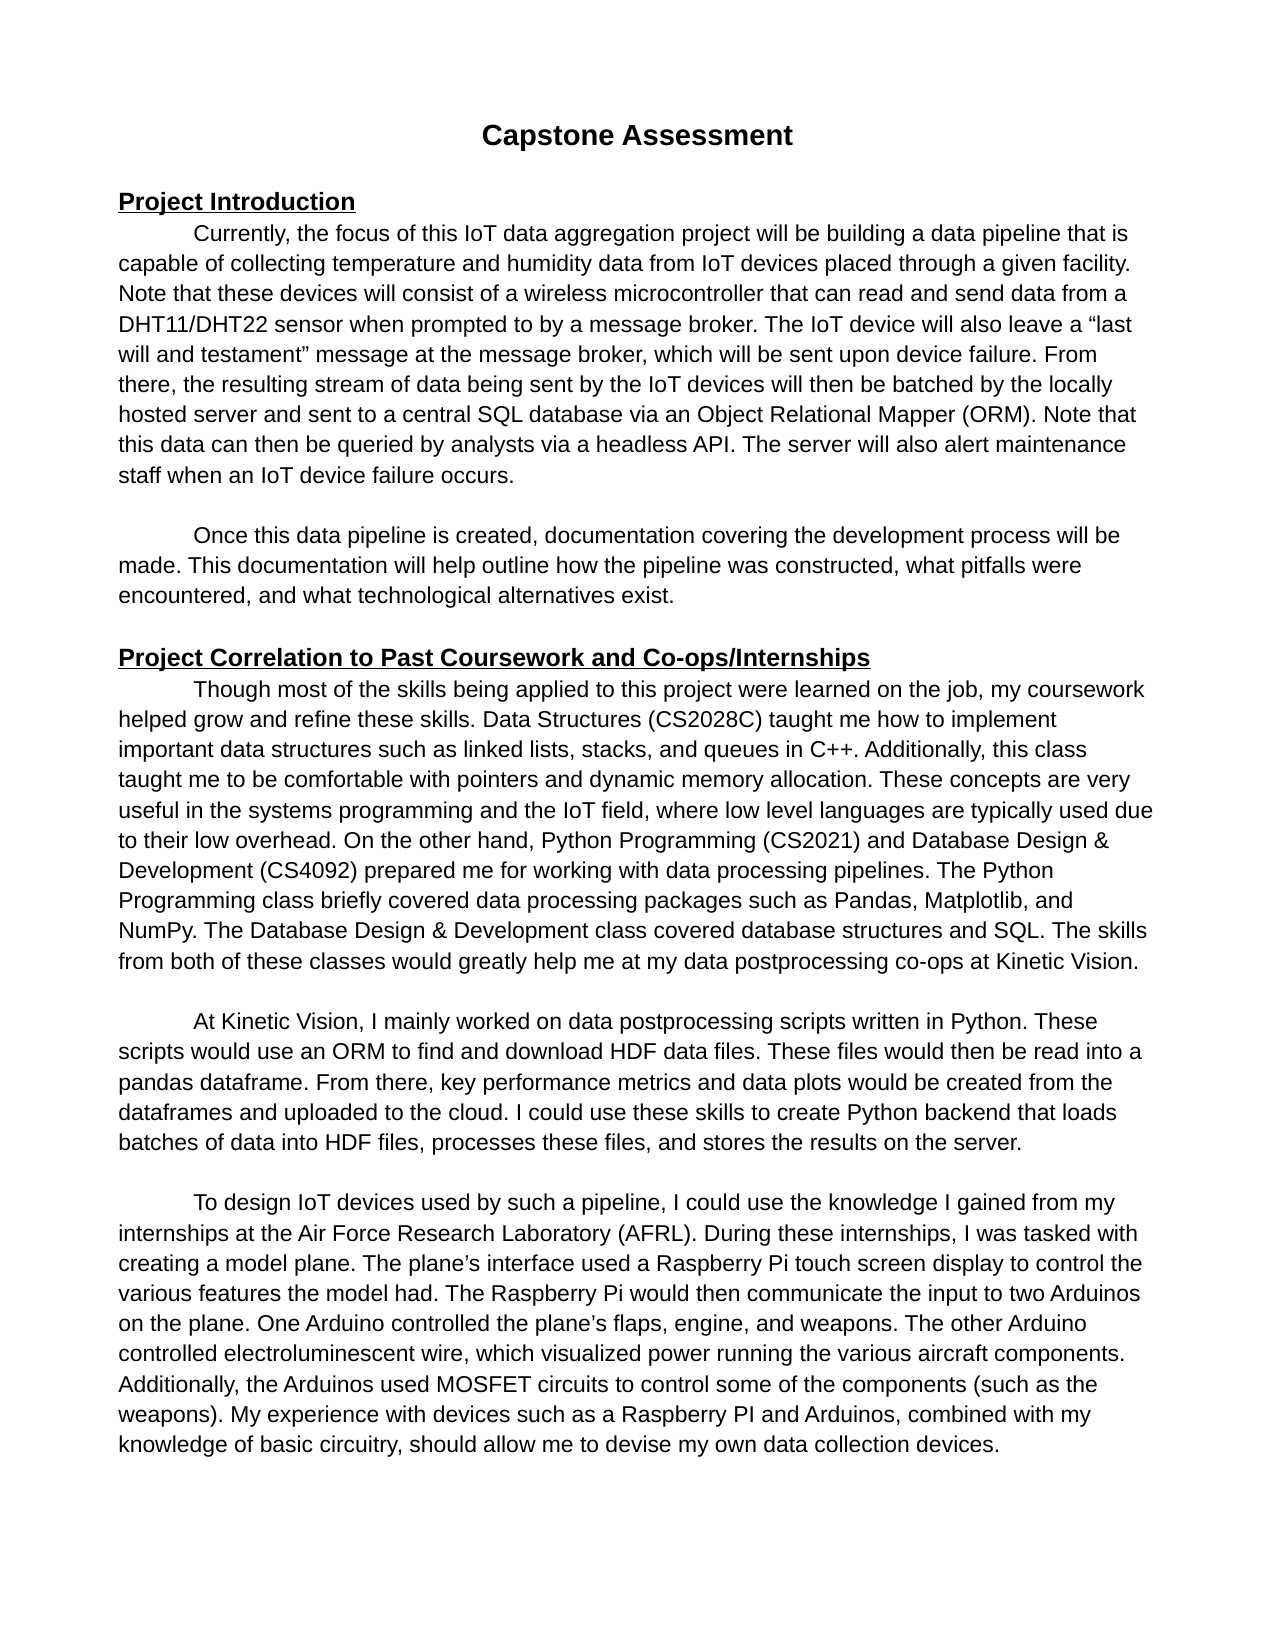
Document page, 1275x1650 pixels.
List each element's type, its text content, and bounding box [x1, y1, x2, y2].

text Project Correlation to Past Coursework and Co-ops/Internships [118, 643, 1157, 672]
text Capstone Assessment [118, 118, 1157, 152]
text To design IoT devices used by such a pipeline, I could use the knowledge I gained from my internships at the Air Force Research Laboratory (AFRL). During these internships, I was tasked with creating a model plane. The plane’s interface used a Raspberry Pi touch screen display to control the various features the model had. The Raspberry Pi would then communicate the input to two Arduinos on the plane. One Arduino controlled the plane’s flaps, engine, and weapons. The other Arduino controlled electroluminescent wire, which visualized power running the various aircraft components. Additionally, the Arduinos used MOSFET circuits to control some of the components (such as the weapons). My experience with devices such as a Raspberry PI and Arduinos, combined with my knowledge of basic circuitry, should allow me to devise my own data collection devices. [118, 1189, 1157, 1457]
text At Kinetic Vision, I mainly worked on data postprocessing scripts written in Python. These scripts would use an ORM to find and download HDF data files. These files would then be read into a pandas dataframe. From there, key performance metrics and data plots would be created from the dataframes and uploaded to the cloud. I could use these skills to create Python backend that loads batches of data into HDF files, processes these files, and stores the results on the server. [118, 1008, 1157, 1155]
text Once this data pipeline is created, documentation covering the development process will be made. This documentation will help outline how the pipeline was constructed, what pitfalls were encountered, and what technological alternatives exist. [118, 522, 1157, 609]
text Though most of the skills being applied to this project were learned on the job, my coursework helped grow and refine these skills. Data Structures (CS2028C) taught me how to implement important data structures such as linked lists, stacks, and queues in C++. Additionally, this class taught me to be comfortable with pointers and dynamic memory allocation. These concepts are very useful in the systems programming and the IoT field, where low level languages are typically used due to their low overhead. On the other hand, Python Programming (CS2021) and Database Design & Development (CS4092) prepared me for working with data processing pipelines. The Python Programming class briefly covered data processing packages such as Pandas, Matplotlib, and NumPy. The Database Design & Development class covered database structures and SQL. The skills from both of these classes would greatly help me at my data postprocessing co-ops at Kinetic Vision. [118, 676, 1157, 974]
text Project Introduction [118, 187, 1157, 216]
text Currently, the focus of this IoT data aggregation project will be building a data pipeline that is capable of collecting temperature and humidity data from IoT devices placed through a given facility. Note that these devices will consist of a wireless microcontroller that can read and send data from a DHT11/DHT22 sensor when prompted to by a message broker. The IoT device will also leave a “last will and testament” message at the message broker, which will be sent upon device failure. From there, the resulting stream of data being sent by the IoT devices will then be batched by the locally hosted server and sent to a central SQL database via an Object Relational Mapper (ORM). Note that this data can then be queried by analysts via a headless API. The server will also alert maintenance staff when an IoT device failure occurs. [118, 220, 1157, 488]
